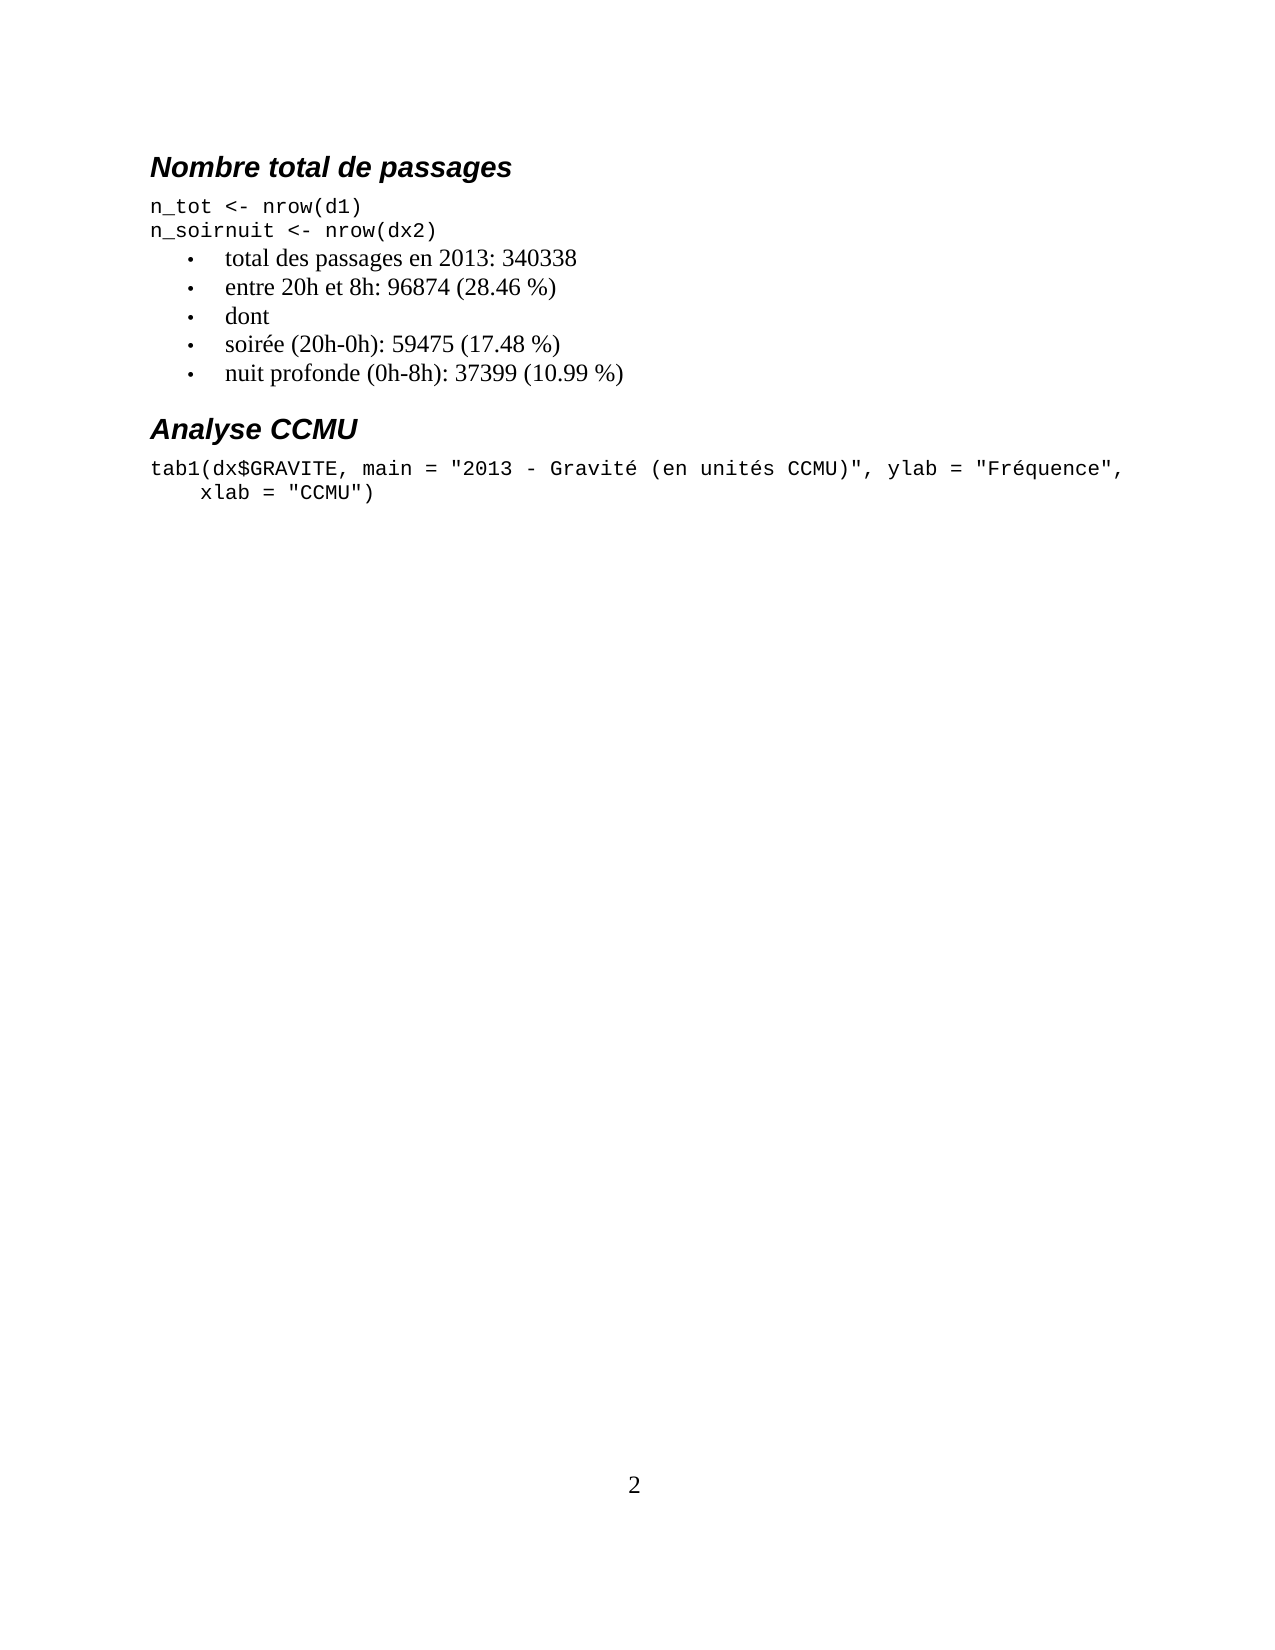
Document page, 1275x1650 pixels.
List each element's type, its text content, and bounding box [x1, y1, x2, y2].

text tab1(dx$GRAVITE, main = "2013 - Gravité (en unités CCMU)", ylab = "Fréquence", [150, 458, 1125, 482]
text n_tot <- nrow(d1) [150, 196, 1125, 220]
list entre 20h et 8h: 96874 (28.46 %) [187, 272, 1125, 301]
list dont [187, 301, 1125, 329]
subtitle Analyse CCMU [150, 412, 1125, 446]
subtitle Nombre total de passages [150, 150, 1125, 183]
list nuit profonde (0h-8h): 37399 (10.99 %) [187, 358, 1125, 387]
list soirée (20h-0h): 59475 (17.48 %) [187, 329, 1125, 358]
text n_soirnuit <- nrow(dx2) [150, 220, 1125, 243]
list total des passages en 2013: 340338 [187, 243, 1125, 272]
text xlab = "CCMU") [150, 482, 1125, 505]
